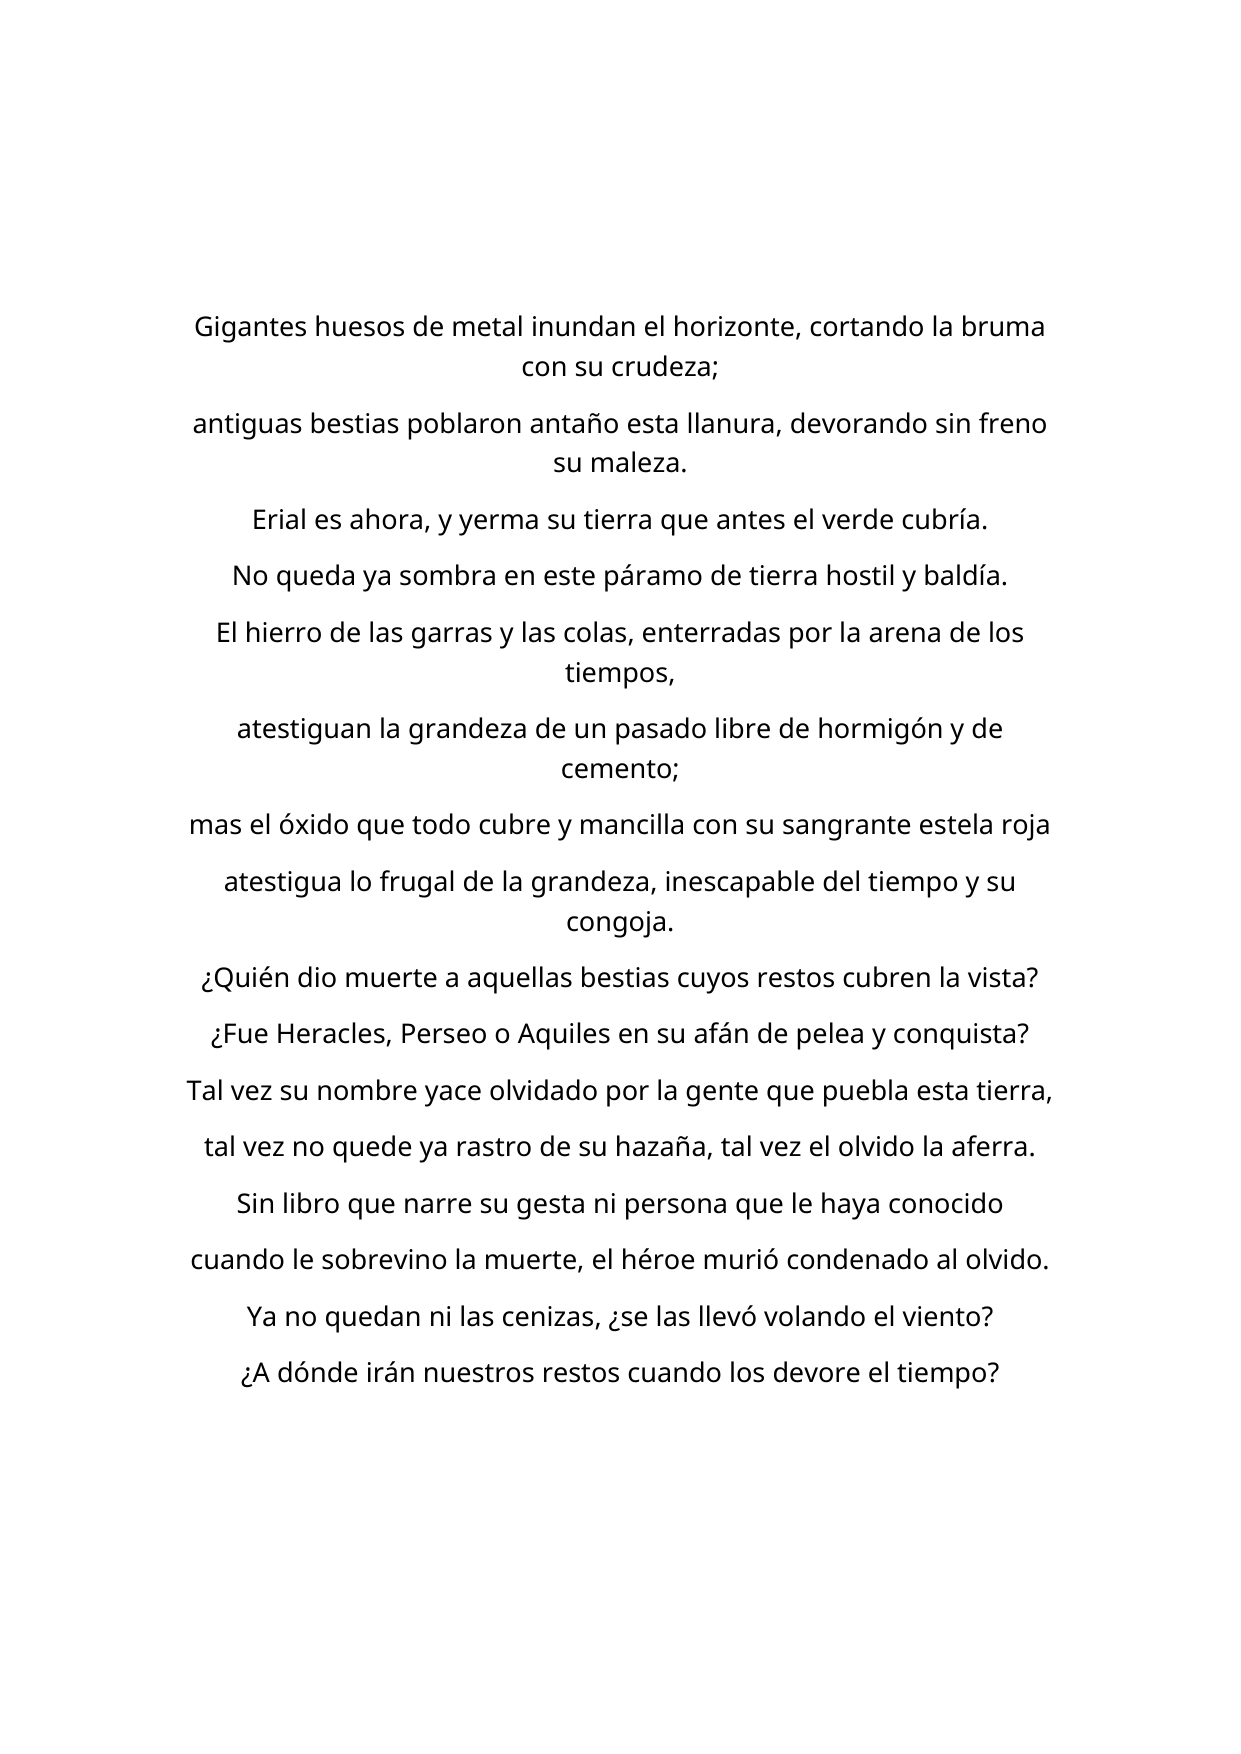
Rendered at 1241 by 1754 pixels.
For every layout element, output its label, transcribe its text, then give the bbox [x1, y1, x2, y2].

text cuando le sobrevino la muerte, el héroe murió condenado al olvido. [177, 1241, 1063, 1278]
text No queda ya sombra en este páramo de tierra hostil y baldía. [177, 557, 1063, 594]
text ¿Quién dio muerte a aquellas bestias cuyos restos cubren la vista? [177, 958, 1063, 995]
text ¿Fue Heracles, Perseo o Aquiles en su afán de pelea y conquista? [177, 1015, 1063, 1052]
text Sin libro que narre su gesta ni persona que le haya conocido [177, 1184, 1063, 1221]
text tal vez no quede ya rastro de su hazaña, tal vez el olvido la aferra. [177, 1128, 1063, 1165]
text atestigua lo frugal de la grandeza, inescapable del tiempo y su congoja. [177, 862, 1063, 939]
text El hierro de las garras y las colas, enterradas por la arena de los tiempos, [177, 613, 1063, 690]
text mas el óxido que todo cubre y mancilla con su sangrante estela roja [177, 806, 1063, 843]
text antiguas bestias poblaron antaño esta llanura, devorando sin freno su maleza. [177, 404, 1063, 481]
text atestiguan la grandeza de un pasado libre de hormigón y de cemento; [177, 709, 1063, 786]
text ¿A dónde irán nuestros restos cuando los devore el tiempo? [177, 1354, 1063, 1391]
text Erial es ahora, y yerma su tierra que antes el verde cubría. [177, 500, 1063, 537]
text Tal vez su nombre yace olvidado por la gente que puebla esta tierra, [177, 1071, 1063, 1108]
text Gigantes huesos de metal inundan el horizonte, cortando la bruma con su crudeza; [177, 308, 1063, 384]
text Ya no quedan ni las cenizas, ¿se las llevó volando el viento? [177, 1297, 1063, 1334]
